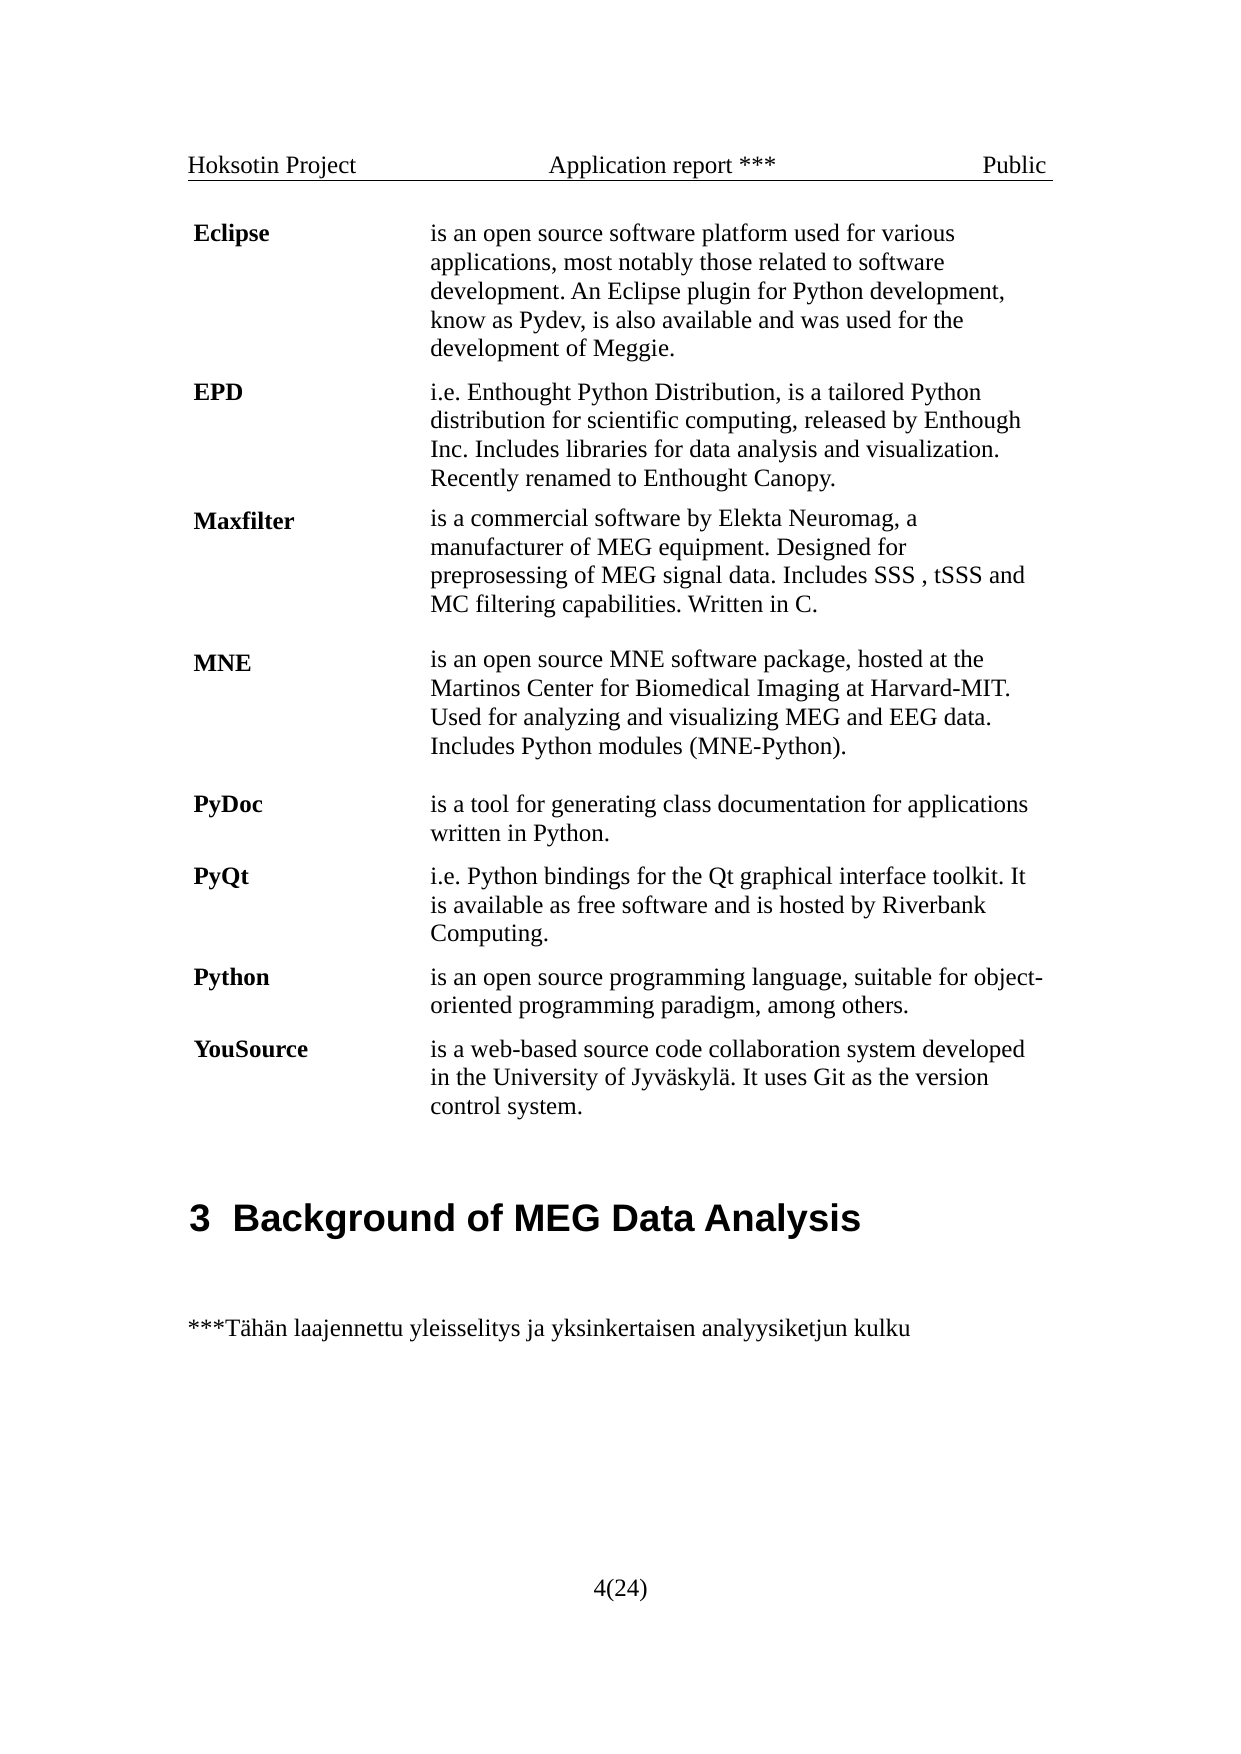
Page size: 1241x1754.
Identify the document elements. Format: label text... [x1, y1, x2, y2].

table_cell is an open source software platform used for various applications, most notably those related to software development. An Eclipse plugin for Python development, know as Pydev, is also available and was used for the development of Meggie. [424, 210, 1053, 368]
subtitle Background of MEG Data Analysis [178, 1195, 1053, 1239]
table_cell PyDoc [188, 780, 424, 852]
table_cell Eclipse [188, 210, 424, 368]
table_cell is an open source programming language, suitable for object-oriented programming paradigm, among others. [424, 953, 1053, 1025]
table_cell is a web-based source code collaboration system developed in the University of Jyväskylä. It uses Git as the version control system. [424, 1025, 1053, 1126]
table_cell EPD [188, 368, 424, 497]
table_cell MNE [188, 639, 424, 780]
table_cell i.e. Enthought Python Distribution, is a tailored Python distribution for scientific computing, released by Enthough Inc. Includes libraries for data analysis and visualization. Recently renamed to Enthought Canopy. [424, 368, 1053, 497]
text ***Tähän laajennettu yleisselitys ja yksinkertaisen analyysiketjun kulku [187, 1313, 1053, 1342]
table_cell is a commercial software by Elekta Neuromag, a manufacturer of MEG equipment. Designed for preprosessing of MEG signal data. Includes SSS , tSSS and MC filtering capabilities. Written in C. [424, 498, 1053, 639]
table_cell Python [188, 953, 424, 1025]
table_cell Maxfilter [188, 498, 424, 639]
table_cell YouSource [188, 1025, 424, 1126]
table_cell is a tool for generating class documentation for applications written in Python. [424, 780, 1053, 852]
table_cell PyQt [188, 852, 424, 953]
table_cell is an open source MNE software package, hosted at the Martinos Center for Biomedical Imaging at Harvard-MIT. Used for analyzing and visualizing MEG and EEG data. Includes Python modules (MNE-Python). [424, 639, 1053, 780]
table_cell i.e. Python bindings for the Qt graphical interface toolkit. It is available as free software and is hosted by Riverbank Computing. [424, 852, 1053, 953]
